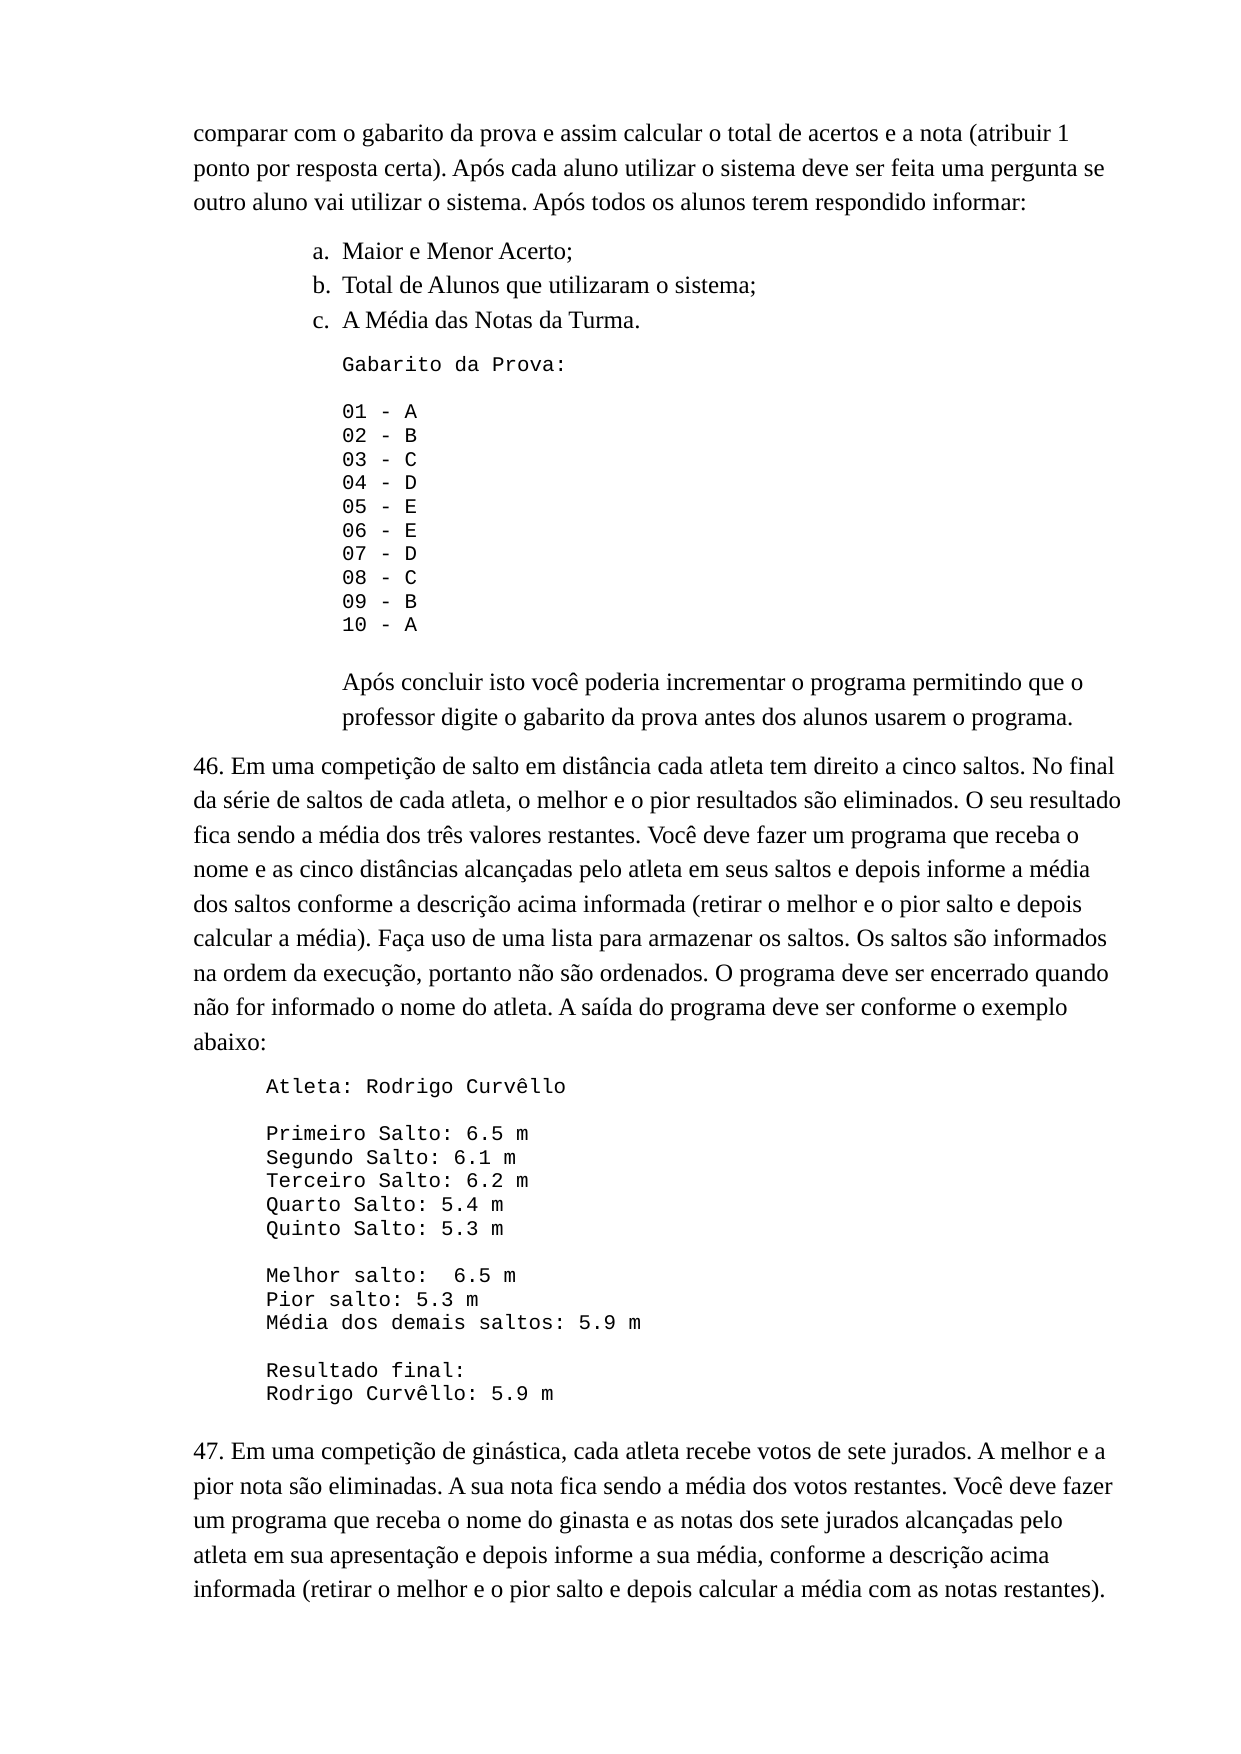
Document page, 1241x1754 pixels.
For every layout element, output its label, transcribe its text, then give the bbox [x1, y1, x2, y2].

list A Média das Notas da Turma. [312, 305, 1122, 334]
list Gabarito da Prova: [312, 354, 1122, 378]
list 05 - E [312, 496, 1122, 520]
text Melhor salto: 6.5 m [118, 1265, 1122, 1289]
list Maior e Menor Acerto; [312, 236, 1122, 265]
list 47. Em uma competição de ginástica, cada atleta recebe votos de sete jurados. A melhor e a pior nota são eliminadas. A sua nota fica sendo a média dos votos restantes. Você deve fazer um programa que receba o nome do ginasta e as notas dos sete jurados alcançadas pelo atleta em sua apresentação e depois informe a sua média, conforme a descrição acima informada (retirar o melhor e o pior salto e depois calcular a média com as notas restantes). [164, 1436, 1122, 1603]
text Pior salto: 5.3 m [118, 1289, 1122, 1312]
text Quarto Salto: 5.4 m [118, 1194, 1122, 1218]
list 06 - E [312, 520, 1122, 543]
list Total de Alunos que utilizaram o sistema; [312, 271, 1122, 299]
list 10 - A [312, 614, 1122, 638]
list 08 - C [312, 567, 1122, 591]
list 46. Em uma competição de salto em distância cada atleta tem direito a cinco saltos. No final da série de saltos de cada atleta, o melhor e o pior resultados são eliminados. O seu resultado fica sendo a média dos três valores restantes. Você deve fazer um programa que receba o nome e as cinco distâncias alcançadas pelo atleta em seus saltos e depois informe a média dos saltos conforme a descrição acima informada (retirar o melhor e o pior salto e depois calcular a média). Faça uso de uma lista para armazenar os saltos. Os saltos são informados na ordem da execução, portanto não são ordenados. O programa deve ser encerrado quando não for informado o nome do atleta. A saída do programa deve ser conforme o exemplo abaixo: [164, 751, 1122, 1056]
list 09 - B [312, 591, 1122, 614]
list 03 - C [312, 449, 1122, 472]
text Resultado final: [118, 1359, 1122, 1383]
text Rodrigo Curvêllo: 5.9 m [118, 1383, 1122, 1407]
list 01 - A [312, 401, 1122, 425]
list comparar com o gabarito da prova e assim calcular o total de acertos e a nota (atribuir 1 ponto por resposta certa). Após cada aluno utilizar o sistema deve ser feita uma pergunta se outro aluno vai utilizar o sistema. Após todos os alunos terem respondido informar: [164, 118, 1122, 216]
list 04 - D [312, 472, 1122, 496]
text Quinto Salto: 5.3 m [118, 1218, 1122, 1241]
list 02 - B [312, 425, 1122, 449]
text Atleta: Rodrigo Curvêllo [118, 1076, 1122, 1099]
text Primeiro Salto: 6.5 m [118, 1123, 1122, 1147]
text Média dos demais saltos: 5.9 m [118, 1312, 1122, 1336]
list 07 - D [312, 543, 1122, 567]
list Após concluir isto você poderia incrementar o programa permitindo que o professor digite o gabarito da prova antes dos alunos usarem o programa. [312, 667, 1122, 731]
text Terceiro Salto: 6.2 m [118, 1170, 1122, 1194]
text Segundo Salto: 6.1 m [118, 1147, 1122, 1170]
